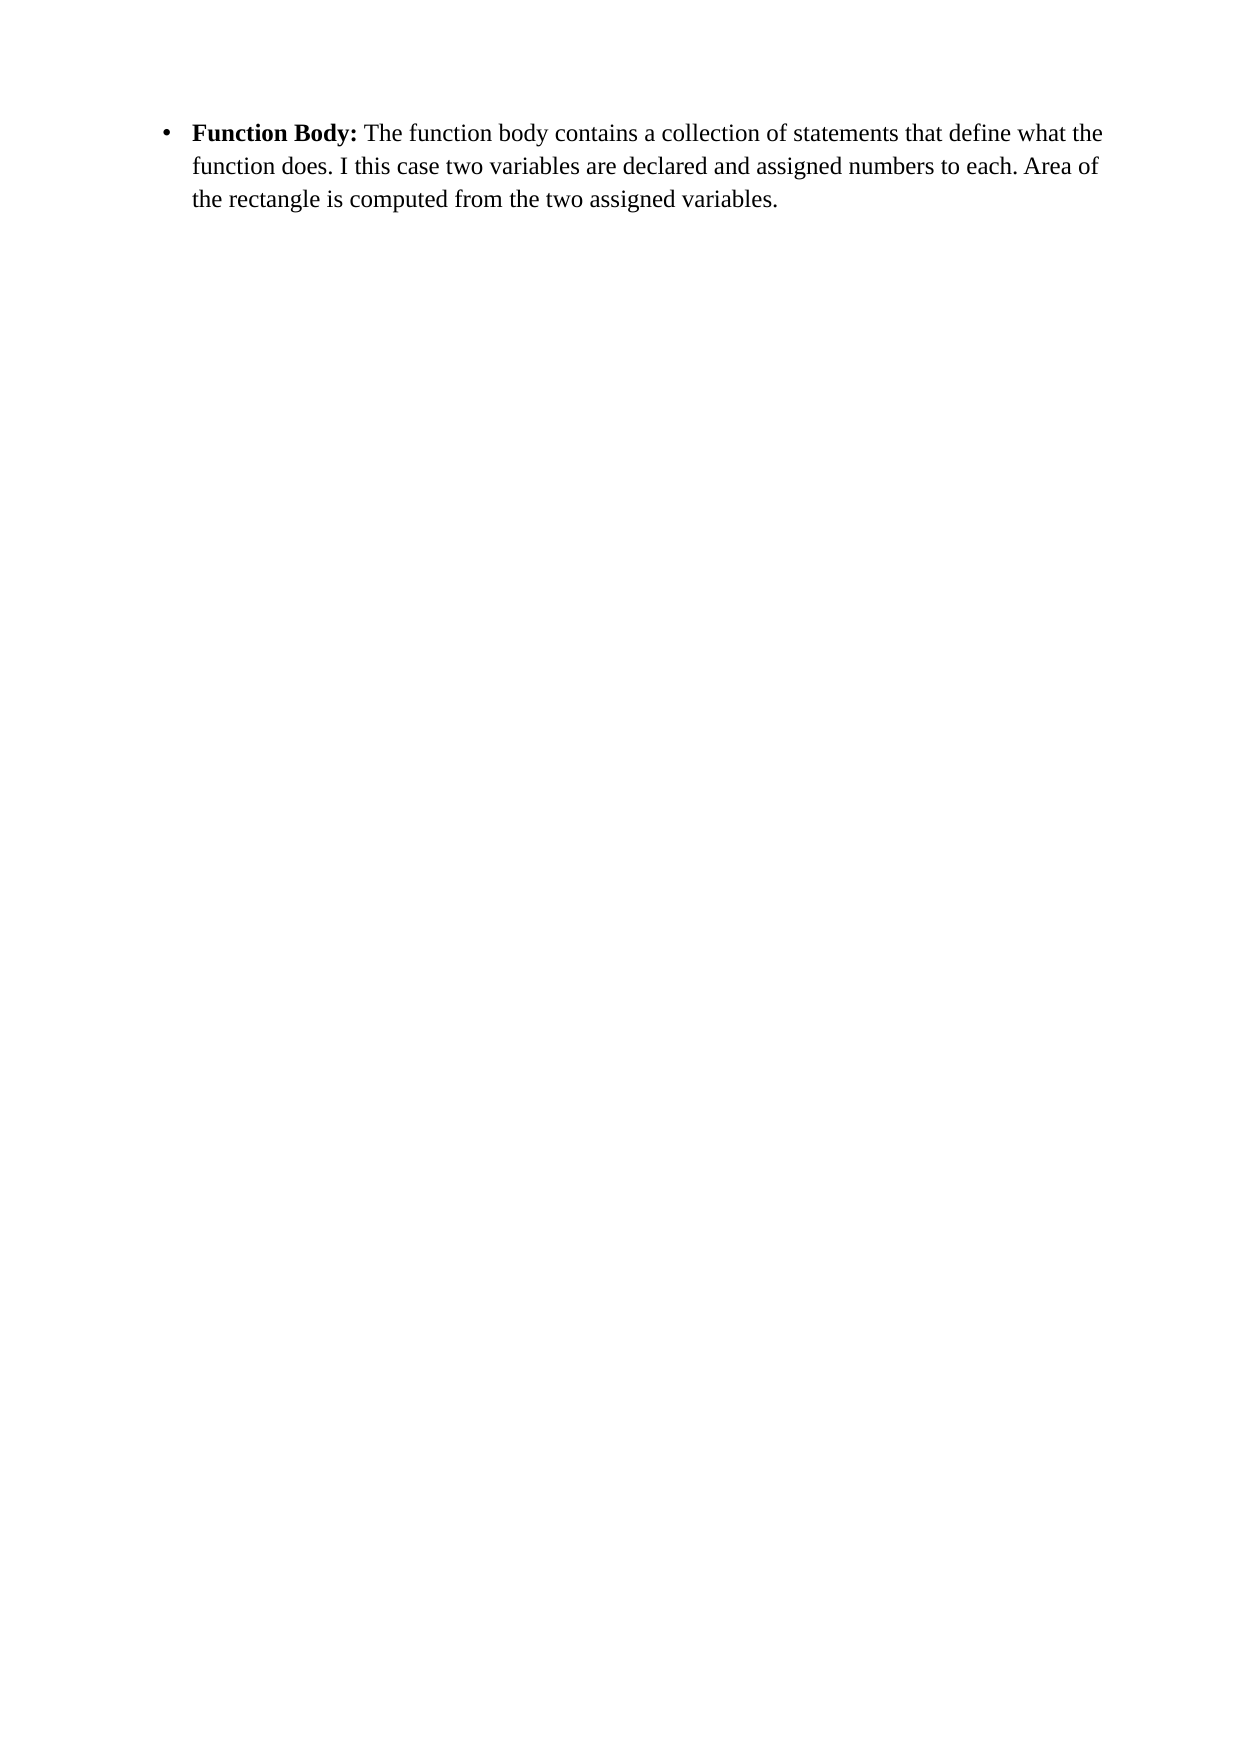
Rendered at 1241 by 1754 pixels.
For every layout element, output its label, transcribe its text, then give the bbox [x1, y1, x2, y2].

list Function Body: The function body contains a collection of statements that define what the function does. I this case two variables are declared and assigned numbers to each. Area of the rectangle is computed from the two assigned variables. [162, 118, 1122, 213]
